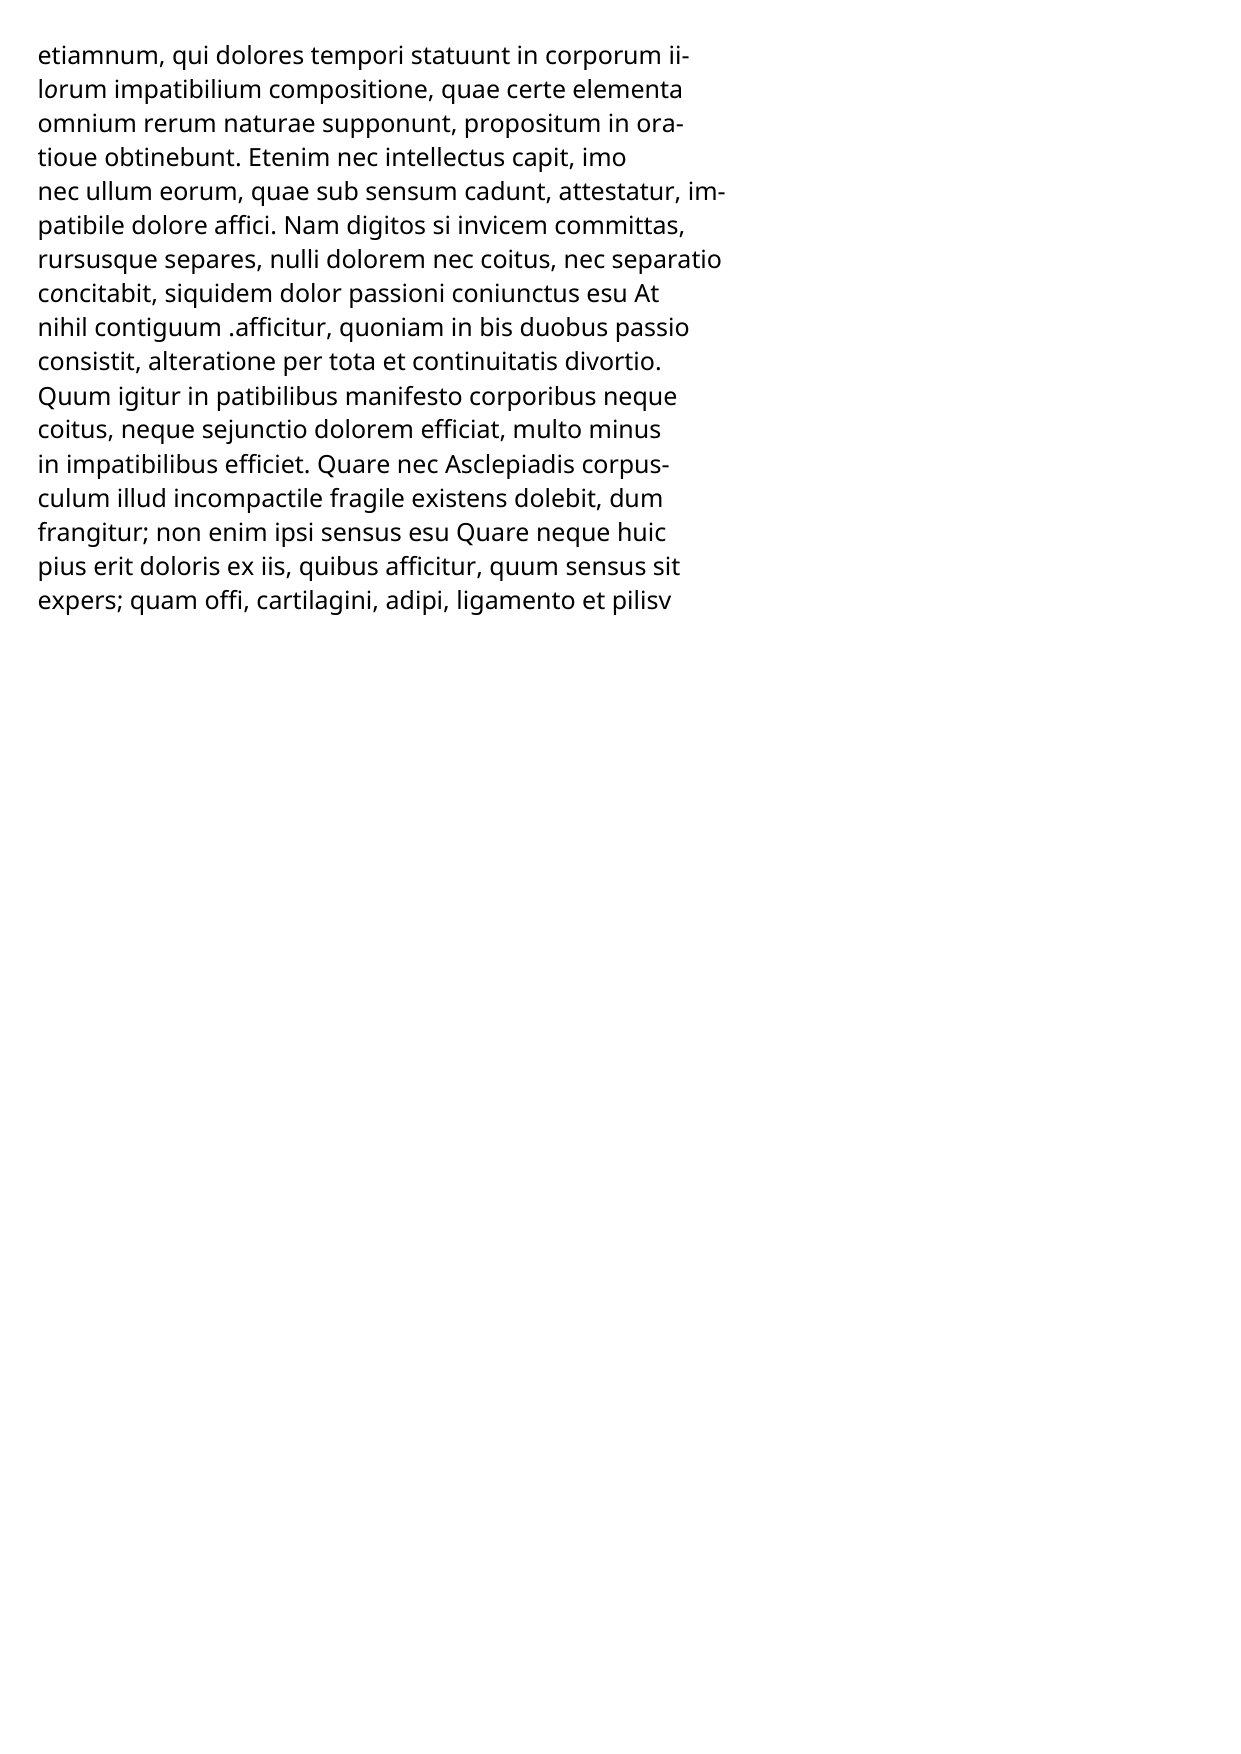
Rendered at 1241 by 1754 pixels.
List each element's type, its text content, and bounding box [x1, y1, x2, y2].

text etiamnum, qui dolores tempori statuunt in corporum ii- lorum impatibilium compositione, quae certe elementa omnium rerum naturae supponunt, propositum in ora- tioue obtinebunt. Etenim nec intellectus capit, imo nec ullum eorum, quae sub sensum cadunt, attestatur, im- patibile dolore affici. Nam digitos si invicem committas, rursusque separes, nulli dolorem nec coitus, nec separatio concitabit, siquidem dolor passioni coniunctus esu At nihil contiguum .afficitur, quoniam in bis duobus passio consistit, alteratione per tota et continuitatis divortio. Quum igitur in patibilibus manifesto corporibus neque coitus, neque sejunctio dolorem efficiat, multo minus in impatibilibus efficiet. Quare nec Asclepiadis corpus- culum illud incompactile fragile existens dolebit, dum frangitur; non enim ipsi sensus esu Quare neque huic pius erit doloris ex iis, quibus afficitur, quum sensus sit expers; quam offi, cartilagini, adipi, ligamento et pilisv [37, 37, 1203, 617]
